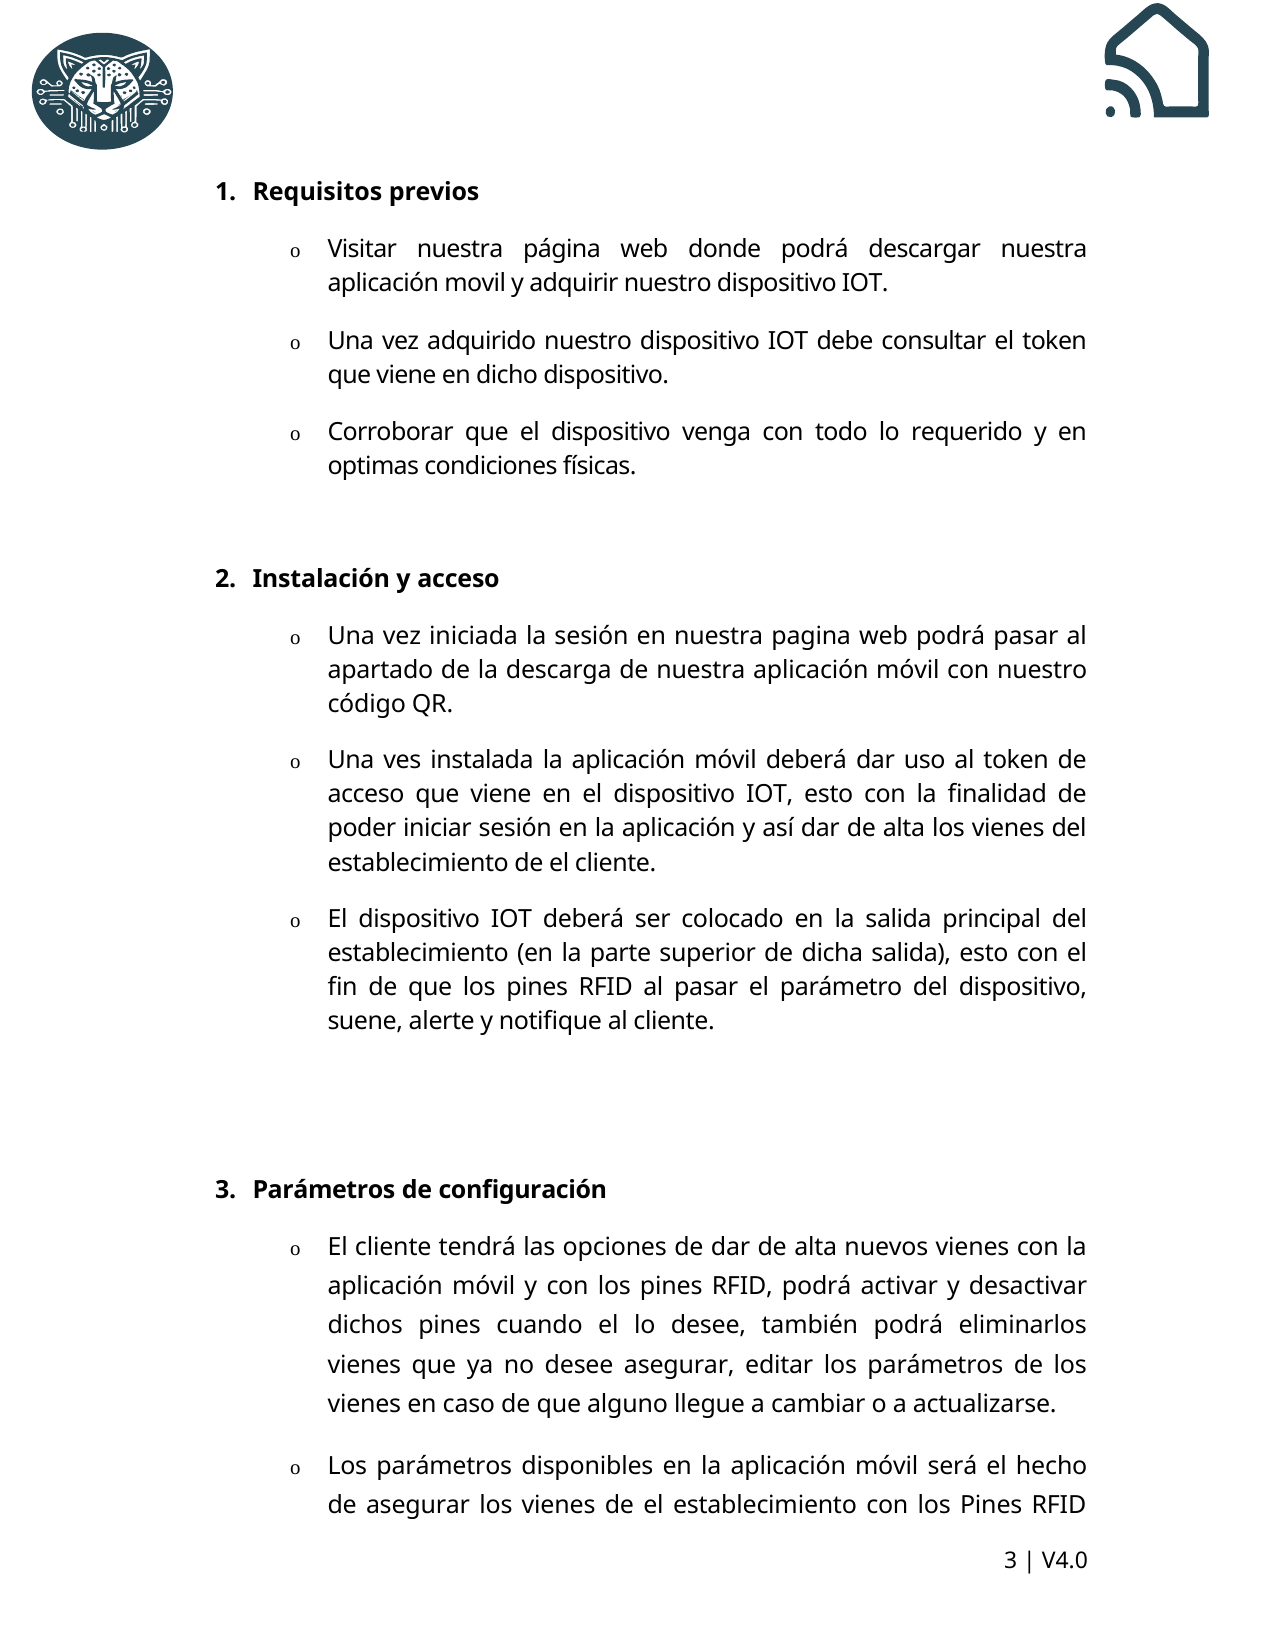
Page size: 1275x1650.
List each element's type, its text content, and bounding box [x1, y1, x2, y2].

list Instalación y acceso [215, 561, 1087, 594]
list Los parámetros disponibles en la aplicación móvil será el hecho de asegurar los vienes de el establecimiento con los Pines RFID [290, 1447, 1087, 1521]
list Una vez iniciada la sesión en nuestra pagina web podrá pasar al apartado de la descarga de nuestra aplicación móvil con nuestro código QR. [290, 617, 1087, 720]
list Requisitos previos [215, 174, 1087, 208]
list Visitar nuestra página web donde podrá descargar nuestra aplicación movil y adquirir nuestro dispositivo IOT. [290, 231, 1087, 299]
list Una ves instalada la aplicación móvil deberá dar uso al token de acceso que viene en el dispositivo IOT, esto con la finalidad de poder iniciar sesión en la aplicación y así dar de alta los vienes del establecimiento de el cliente. [290, 742, 1087, 878]
list El cliente tendrá las opciones de dar de alta nuevos vienes con la aplicación móvil y con los pines RFID, podrá activar y desactivar dichos pines cuando el lo desee, también podrá eliminarlos vienes que ya no desee asegurar, editar los parámetros de los vienes en caso de que alguno llegue a cambiar o a actualizarse. [290, 1229, 1087, 1419]
list Parámetros de configuración [215, 1172, 1087, 1206]
list Una vez adquirido nuestro dispositivo IOT debe consultar el token que viene en dicho dispositivo. [290, 322, 1087, 391]
list Corroborar que el dispositivo venga con todo lo requerido y en optimas condiciones físicas. [290, 414, 1087, 482]
list El dispositivo IOT deberá ser colocado en la salida principal del establecimiento (en la parte superior de dicha salida), esto con el fin de que los pines RFID al pasar el parámetro del dispositivo, suene, alerte y notifique al cliente. [290, 901, 1087, 1037]
